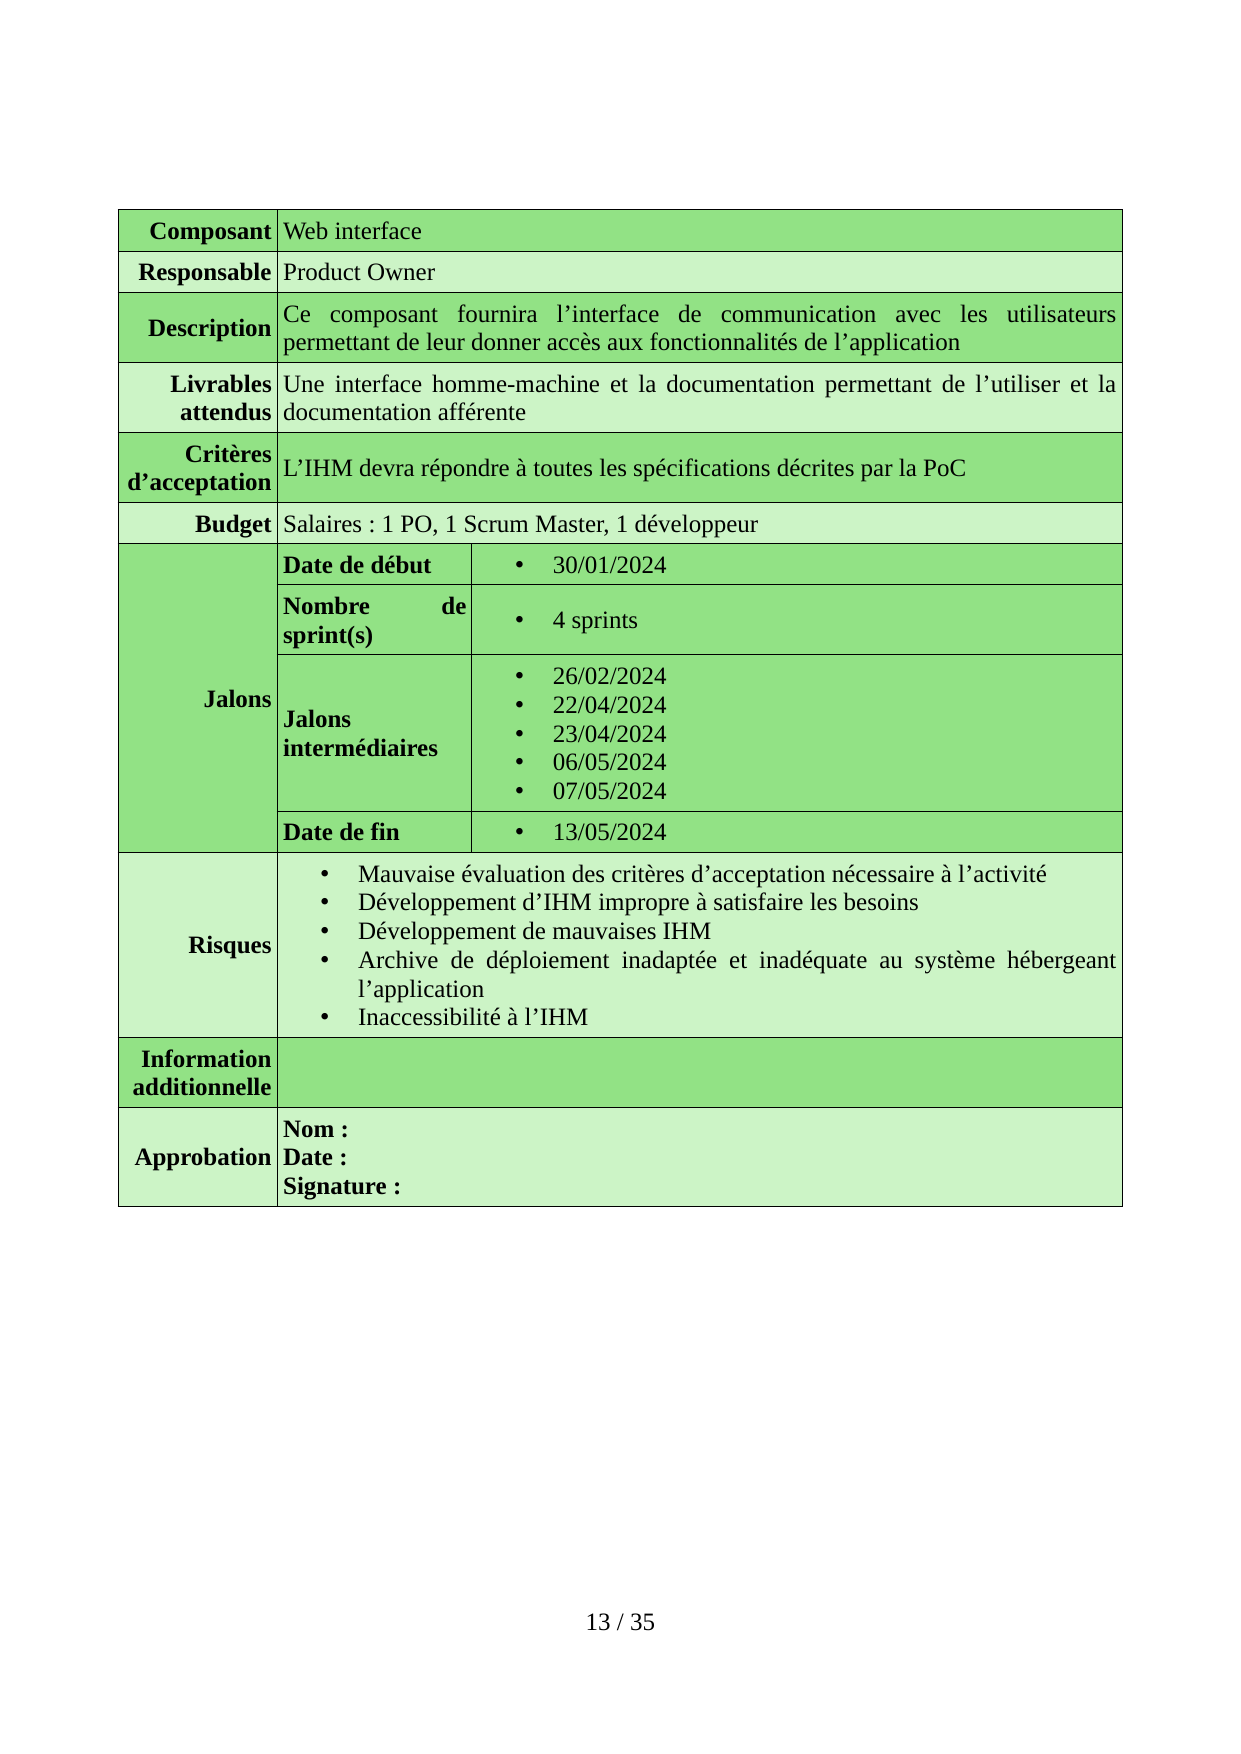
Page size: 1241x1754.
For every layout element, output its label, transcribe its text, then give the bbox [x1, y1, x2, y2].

table_cell Budget [119, 503, 277, 543]
table_cell 30/01/2024 [472, 544, 1122, 584]
table_cell Jalons [119, 544, 277, 852]
table_cell Date de fin [278, 812, 471, 852]
table_cell Approbation [119, 1108, 277, 1206]
table_cell Ce composant fournira l’interface de communication avec les utilisateurs permettant de leur donner accès aux fonctionnalités de l’application [278, 293, 1122, 362]
table_cell L’IHM devra répondre à toutes les spécifications décrites par la PoC [278, 433, 1122, 502]
table_cell Livrables attendus [119, 363, 277, 432]
table_cell 4 sprints [472, 585, 1122, 654]
table_cell Critères d’acceptation [119, 433, 277, 502]
table_cell Salaires : 1 PO, 1 Scrum Master, 1 développeur [278, 503, 1122, 543]
table_cell Mauvaise évaluation des critères d’acceptation nécessaire à l’activité Développement d’IHM impropre à satisfaire les besoins Développement de mauvaises IHM Archive de déploiement inadaptée et inadéquate au système hébergeant l’application Inaccessibilité à l’IHM [278, 853, 1122, 1037]
table_cell Date de début [278, 544, 471, 584]
table_cell 13/05/2024 [472, 812, 1122, 852]
table_header Web interface [278, 210, 1122, 251]
table_cell Responsable [119, 252, 277, 292]
table_cell [278, 1038, 1122, 1107]
table_cell Jalons intermédiaires [278, 655, 471, 811]
table_cell Information additionnelle [119, 1038, 277, 1107]
table_cell 26/02/2024 22/04/2024 23/04/2024 06/05/2024 07/05/2024 [472, 655, 1122, 811]
table_cell Une interface homme-machine et la documentation permettant de l’utiliser et la documentation afférente [278, 363, 1122, 432]
table_cell Risques [119, 853, 277, 1037]
table_header Composant [119, 210, 277, 251]
table_cell Nom : Date : Signature : [278, 1108, 1122, 1206]
table_cell Description [119, 293, 277, 362]
table_cell Nombre de sprint(s) [278, 585, 471, 654]
table_cell Product Owner [278, 252, 1122, 292]
